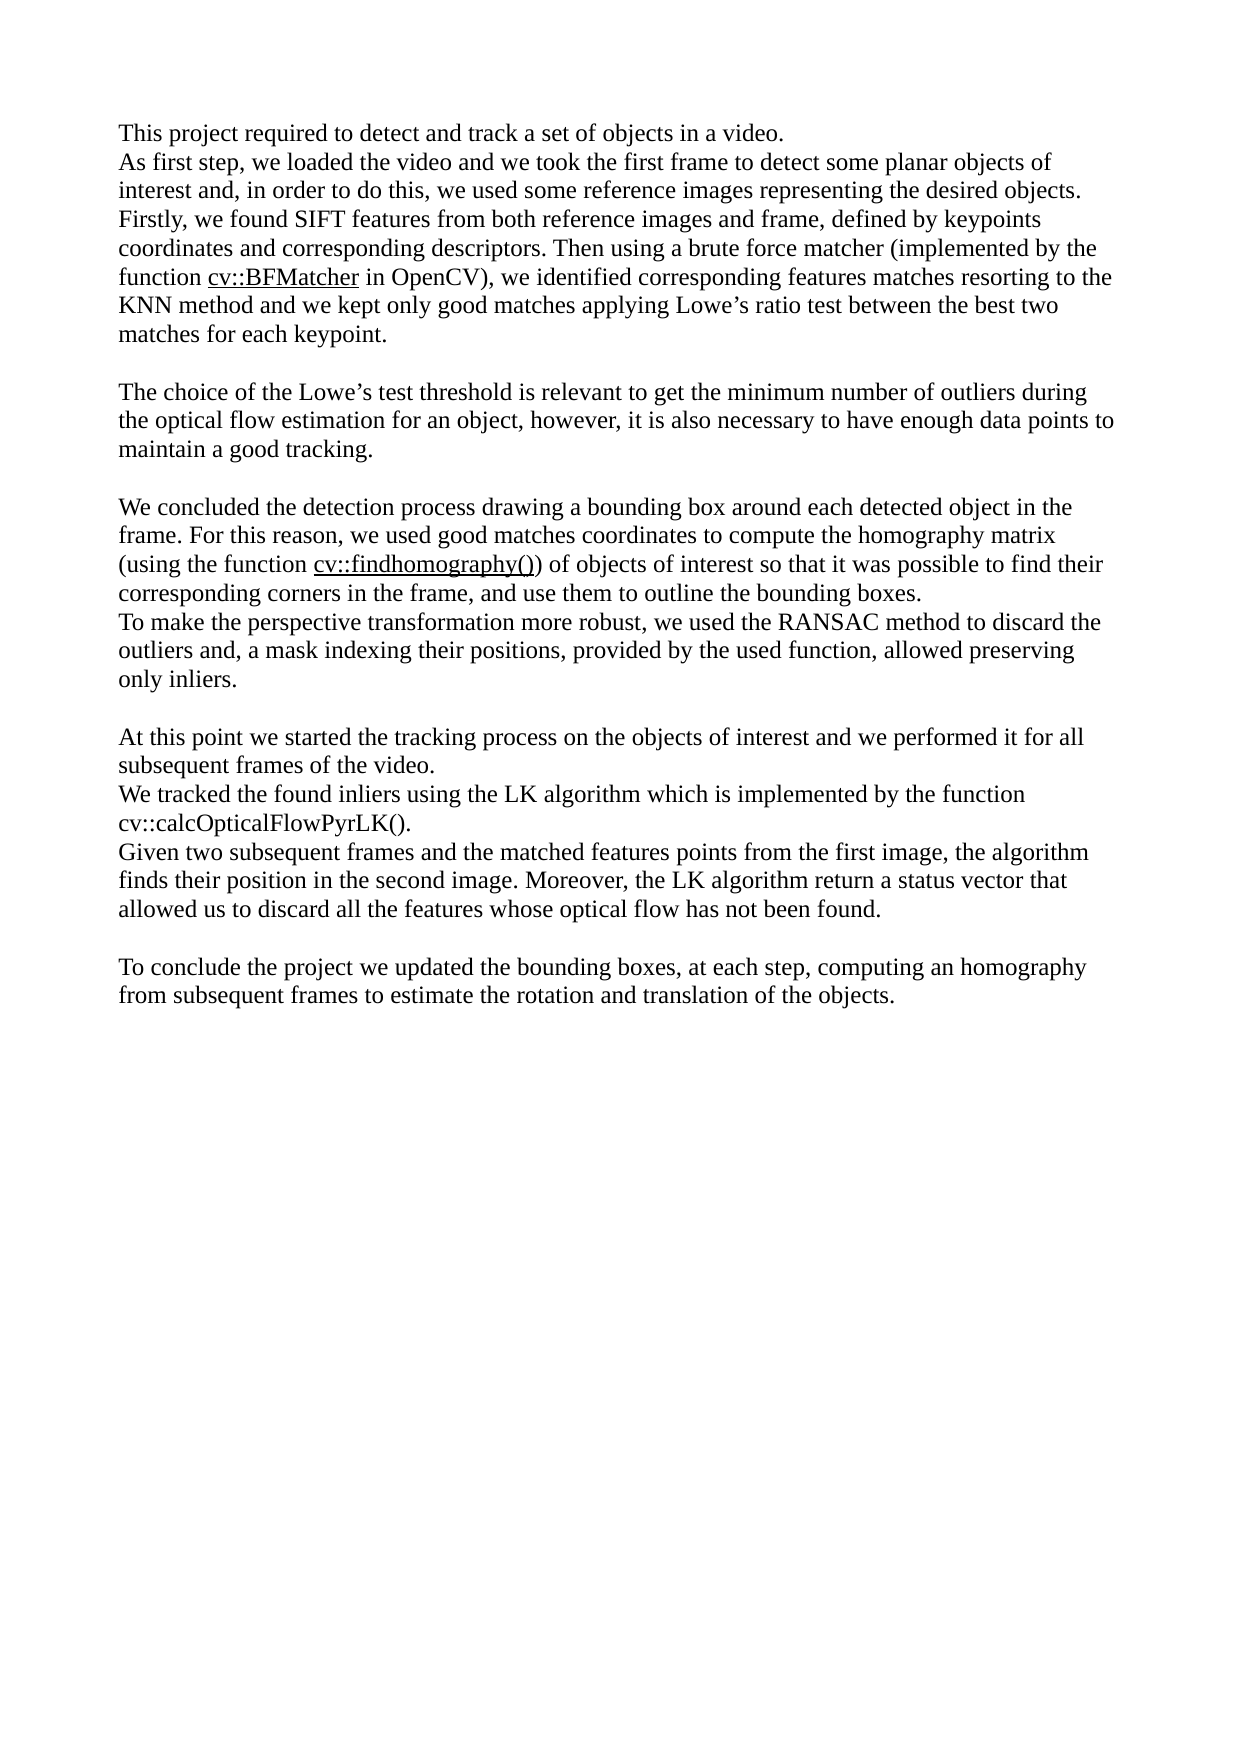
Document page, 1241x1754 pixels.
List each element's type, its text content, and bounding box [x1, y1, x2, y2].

text Given two subsequent frames and the matched features points from the first image, the algorithm finds their position in the second image. Moreover, the LK algorithm return a status vector that allowed us to discard all the features whose optical flow has not been found. [118, 837, 1122, 923]
text Firstly, we found SIFT features from both reference images and frame, defined by keypoints coordinates and corresponding descriptors. Then using a brute force matcher (implemented by the function cv::BFMatcher in OpenCV), we identified corresponding features matches resorting to the KNN method and we kept only good matches applying Lowe’s ratio test between the best two matches for each keypoint. [118, 204, 1122, 348]
text We concluded the detection process drawing a bounding box around each detected object in the frame. For this reason, we used good matches coordinates to compute the homography matrix (using the function cv::findhomography()) of objects of interest so that it was possible to find their corresponding corners in the frame, and use them to outline the bounding boxes. [118, 492, 1122, 607]
text To conclude the project we updated the bounding boxes, at each step, computing an homography from subsequent frames to estimate the rotation and translation of the objects. [118, 952, 1122, 1009]
text To make the perspective transformation more robust, we used the RANSAC method to discard the outliers and, a mask indexing their positions, provided by the used function, allowed preserving only inliers. [118, 607, 1122, 693]
text The choice of the Lowe’s test threshold is relevant to get the minimum number of outliers during the optical flow estimation for an object, however, it is also necessary to have enough data points to maintain a good tracking. [118, 377, 1122, 463]
text We tracked the found inliers using the LK algorithm which is implemented by the function cv::calcOpticalFlowPyrLK(). [118, 779, 1122, 837]
text As first step, we loaded the video and we took the first frame to detect some planar objects of interest and, in order to do this, we used some reference images representing the desired objects. [118, 147, 1122, 204]
text At this point we started the tracking process on the objects of interest and we performed it for all subsequent frames of the video. [118, 722, 1122, 779]
text This project required to detect and track a set of objects in a video. [118, 118, 1122, 147]
